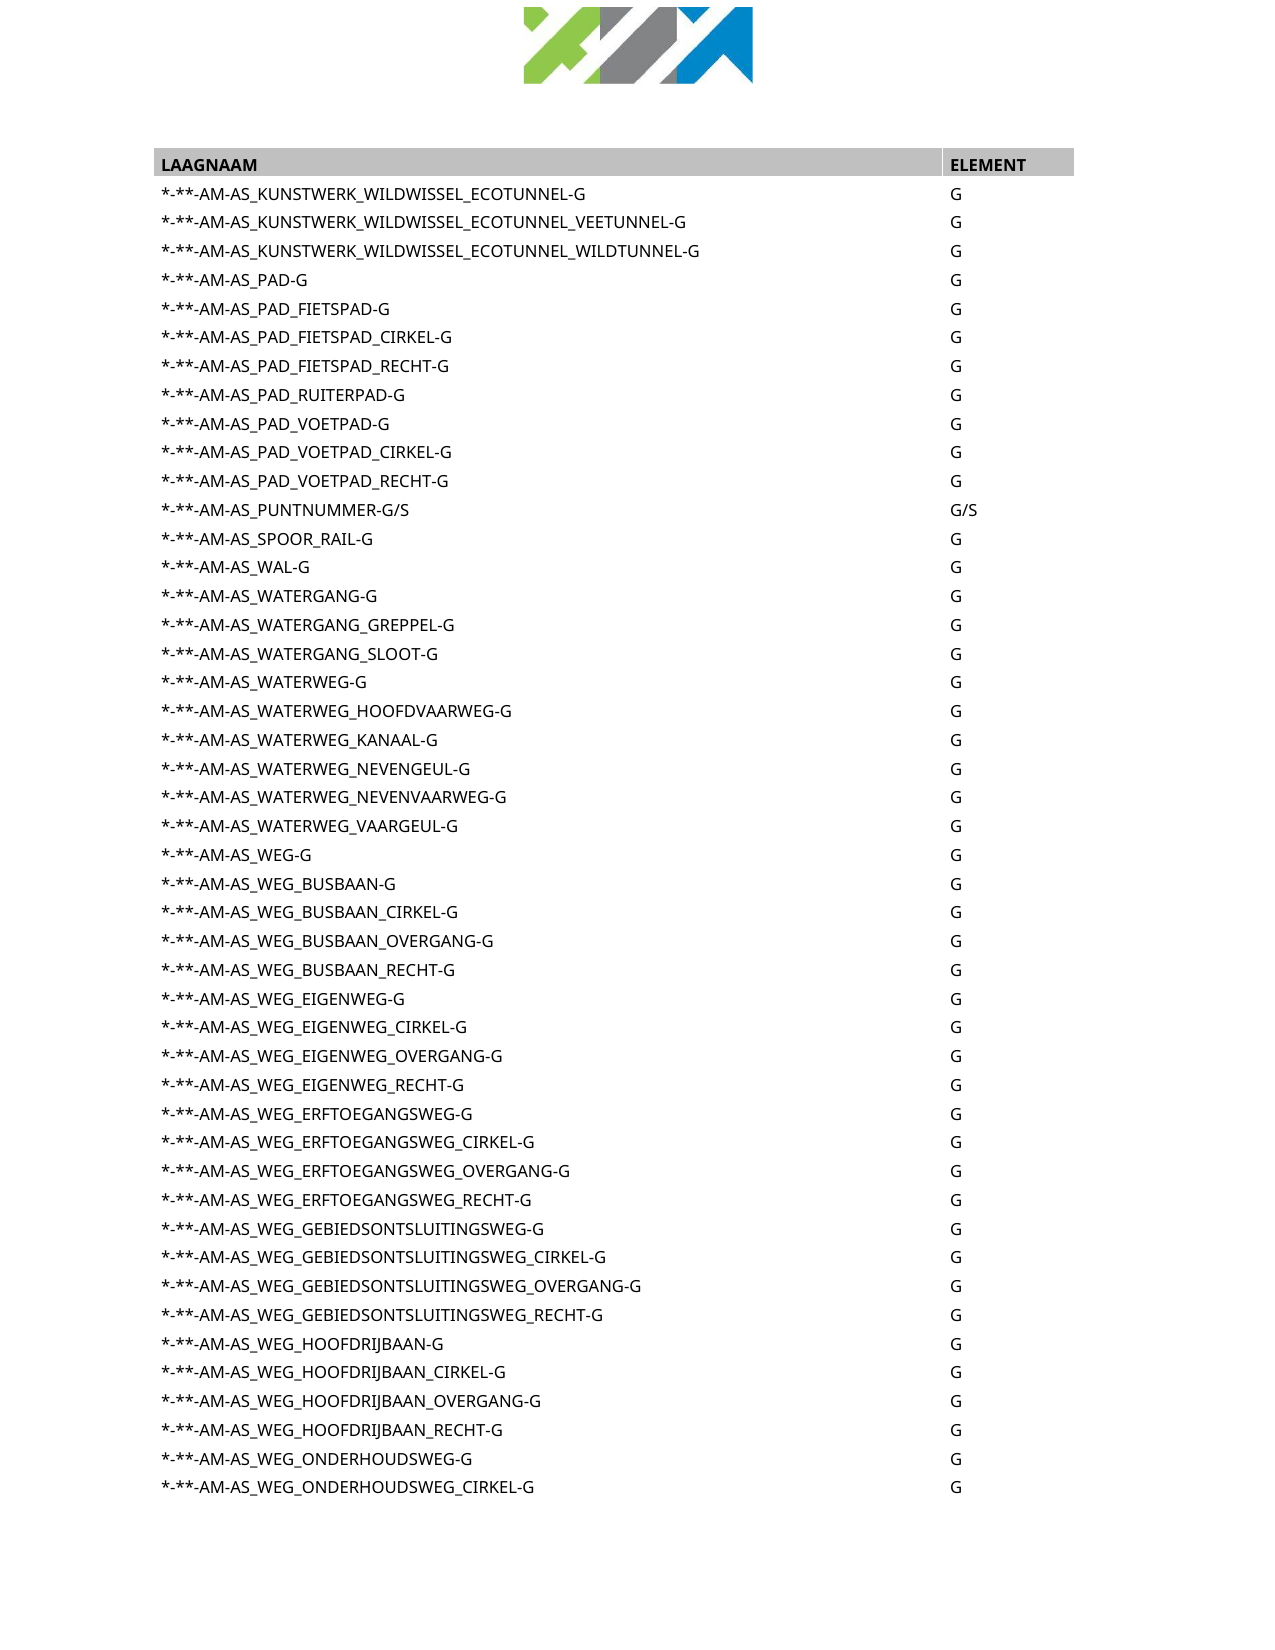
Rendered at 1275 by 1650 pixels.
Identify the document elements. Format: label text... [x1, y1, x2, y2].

table_cell G [943, 1154, 1074, 1183]
table_cell G [943, 464, 1074, 493]
table_cell G [943, 809, 1074, 838]
table_cell *-**-AM-AS_WEG_ERFTOEGANGSWEG_RECHT-G [154, 1183, 942, 1211]
table_cell *-**-AM-AS_WEG_EIGENWEG_RECHT-G [154, 1068, 942, 1096]
table_cell *-**-AM-AS_PAD_FIETSPAD_CIRKEL-G [154, 320, 942, 349]
table_cell *-**-AM-AS_WEG_ERFTOEGANGSWEG_CIRKEL-G [154, 1125, 942, 1154]
table_cell *-**-AM-AS_WEG_HOOFDRIJBAAN-G [154, 1326, 942, 1355]
table_cell *-**-AM-AS_WEG_ONDERHOUDSWEG_CIRKEL-G [154, 1470, 942, 1499]
table_cell *-**-AM-AS_WEG_BUSBAAN_RECHT-G [154, 953, 942, 981]
table_cell G [943, 579, 1074, 608]
table_cell G [943, 320, 1074, 349]
table_cell G [943, 608, 1074, 636]
table_cell *-**-AM-AS_WATERGANG_SLOOT-G [154, 636, 942, 665]
table_cell *-**-AM-AS_PAD_VOETPAD_CIRKEL-G [154, 435, 942, 464]
table_cell G [943, 1384, 1074, 1413]
table_cell *-**-AM-AS_KUNSTWERK_WILDWISSEL_ECOTUNNEL_VEETUNNEL-G [154, 205, 942, 234]
table_cell *-**-AM-AS_WAL-G [154, 550, 942, 579]
table_cell G [943, 1326, 1074, 1355]
table_cell *-**-AM-AS_WEG_EIGENWEG_CIRKEL-G [154, 1010, 942, 1039]
table_cell *-**-AM-AS_PAD-G [154, 263, 942, 291]
table_header ELEMENT [943, 148, 1074, 176]
table_cell G [943, 1010, 1074, 1039]
table_cell G [943, 838, 1074, 866]
table_cell G [943, 1269, 1074, 1298]
table_cell *-**-AM-AS_WATERWEG-G [154, 665, 942, 694]
table_cell G [943, 981, 1074, 1010]
table_cell *-**-AM-AS_PAD_RUITERPAD-G [154, 378, 942, 406]
table_cell *-**-AM-AS_WEG_EIGENWEG-G [154, 981, 942, 1010]
table_cell G [943, 1298, 1074, 1326]
table_cell G [943, 665, 1074, 694]
table_cell G [943, 694, 1074, 723]
table_cell G [943, 349, 1074, 378]
table_cell G [943, 205, 1074, 234]
table_cell G [943, 1413, 1074, 1441]
table_cell *-**-AM-AS_WEG_GEBIEDSONTSLUITINGSWEG_CIRKEL-G [154, 1240, 942, 1269]
table_cell G [943, 1470, 1074, 1499]
table_cell *-**-AM-AS_WEG_HOOFDRIJBAAN_RECHT-G [154, 1413, 942, 1441]
table_cell G [943, 751, 1074, 780]
table_cell G [943, 636, 1074, 665]
table_cell G [943, 521, 1074, 550]
table_cell *-**-AM-AS_WEG_GEBIEDSONTSLUITINGSWEG-G [154, 1211, 942, 1240]
table_cell G [943, 1039, 1074, 1068]
table_cell G [943, 406, 1074, 435]
table_cell *-**-AM-AS_PAD_FIETSPAD_RECHT-G [154, 349, 942, 378]
table_cell *-**-AM-AS_PAD_VOETPAD_RECHT-G [154, 464, 942, 493]
table_cell *-**-AM-AS_WEG-G [154, 838, 942, 866]
table_cell *-**-AM-AS_WEG_ERFTOEGANGSWEG-G [154, 1096, 942, 1125]
table_cell *-**-AM-AS_WEG_BUSBAAN_OVERGANG-G [154, 924, 942, 953]
table_cell G [943, 1096, 1074, 1125]
table_cell G [943, 1355, 1074, 1384]
table_cell *-**-AM-AS_KUNSTWERK_WILDWISSEL_ECOTUNNEL_WILDTUNNEL-G [154, 234, 942, 263]
table_cell G [943, 291, 1074, 320]
table_cell G [943, 1068, 1074, 1096]
table_cell G [943, 176, 1074, 205]
table_cell G [943, 866, 1074, 895]
table_cell *-**-AM-AS_WEG_HOOFDRIJBAAN_OVERGANG-G [154, 1384, 942, 1413]
table_cell *-**-AM-AS_WATERWEG_VAARGEUL-G [154, 809, 942, 838]
table_cell G [943, 435, 1074, 464]
table_cell *-**-AM-AS_WATERWEG_NEVENGEUL-G [154, 751, 942, 780]
table_cell G [943, 1183, 1074, 1211]
table_cell G [943, 924, 1074, 953]
table_cell G [943, 550, 1074, 579]
table_cell G [943, 723, 1074, 751]
table_cell G [943, 1211, 1074, 1240]
table_cell *-**-AM-AS_WATERWEG_KANAAL-G [154, 723, 942, 751]
table_cell *-**-AM-AS_WEG_ONDERHOUDSWEG-G [154, 1441, 942, 1470]
table_cell *-**-AM-AS_WEG_EIGENWEG_OVERGANG-G [154, 1039, 942, 1068]
table_cell G [943, 780, 1074, 809]
table_cell G [943, 1441, 1074, 1470]
table_cell *-**-AM-AS_WEG_BUSBAAN-G [154, 866, 942, 895]
table_cell *-**-AM-AS_WEG_BUSBAAN_CIRKEL-G [154, 895, 942, 924]
table_cell *-**-AM-AS_WATERGANG-G [154, 579, 942, 608]
table_cell G/S [943, 493, 1074, 521]
table_cell G [943, 1125, 1074, 1154]
table_cell *-**-AM-AS_WATERWEG_HOOFDVAARWEG-G [154, 694, 942, 723]
table_header LAAGNAAM [154, 148, 942, 176]
table_cell G [943, 953, 1074, 981]
table_cell G [943, 895, 1074, 924]
table_cell *-**-AM-AS_WATERGANG_GREPPEL-G [154, 608, 942, 636]
table_cell G [943, 378, 1074, 406]
table_cell G [943, 263, 1074, 291]
table_cell *-**-AM-AS_KUNSTWERK_WILDWISSEL_ECOTUNNEL-G [154, 176, 942, 205]
table_cell G [943, 1240, 1074, 1269]
table_cell *-**-AM-AS_WEG_HOOFDRIJBAAN_CIRKEL-G [154, 1355, 942, 1384]
table_cell G [943, 234, 1074, 263]
table_cell *-**-AM-AS_WATERWEG_NEVENVAARWEG-G [154, 780, 942, 809]
table_cell *-**-AM-AS_PAD_VOETPAD-G [154, 406, 942, 435]
table_cell *-**-AM-AS_PAD_FIETSPAD-G [154, 291, 942, 320]
table_cell *-**-AM-AS_WEG_ERFTOEGANGSWEG_OVERGANG-G [154, 1154, 942, 1183]
table_cell *-**-AM-AS_WEG_GEBIEDSONTSLUITINGSWEG_RECHT-G [154, 1298, 942, 1326]
table_cell *-**-AM-AS_PUNTNUMMER-G/S [154, 493, 942, 521]
table_cell *-**-AM-AS_SPOOR_RAIL-G [154, 521, 942, 550]
table_cell *-**-AM-AS_WEG_GEBIEDSONTSLUITINGSWEG_OVERGANG-G [154, 1269, 942, 1298]
